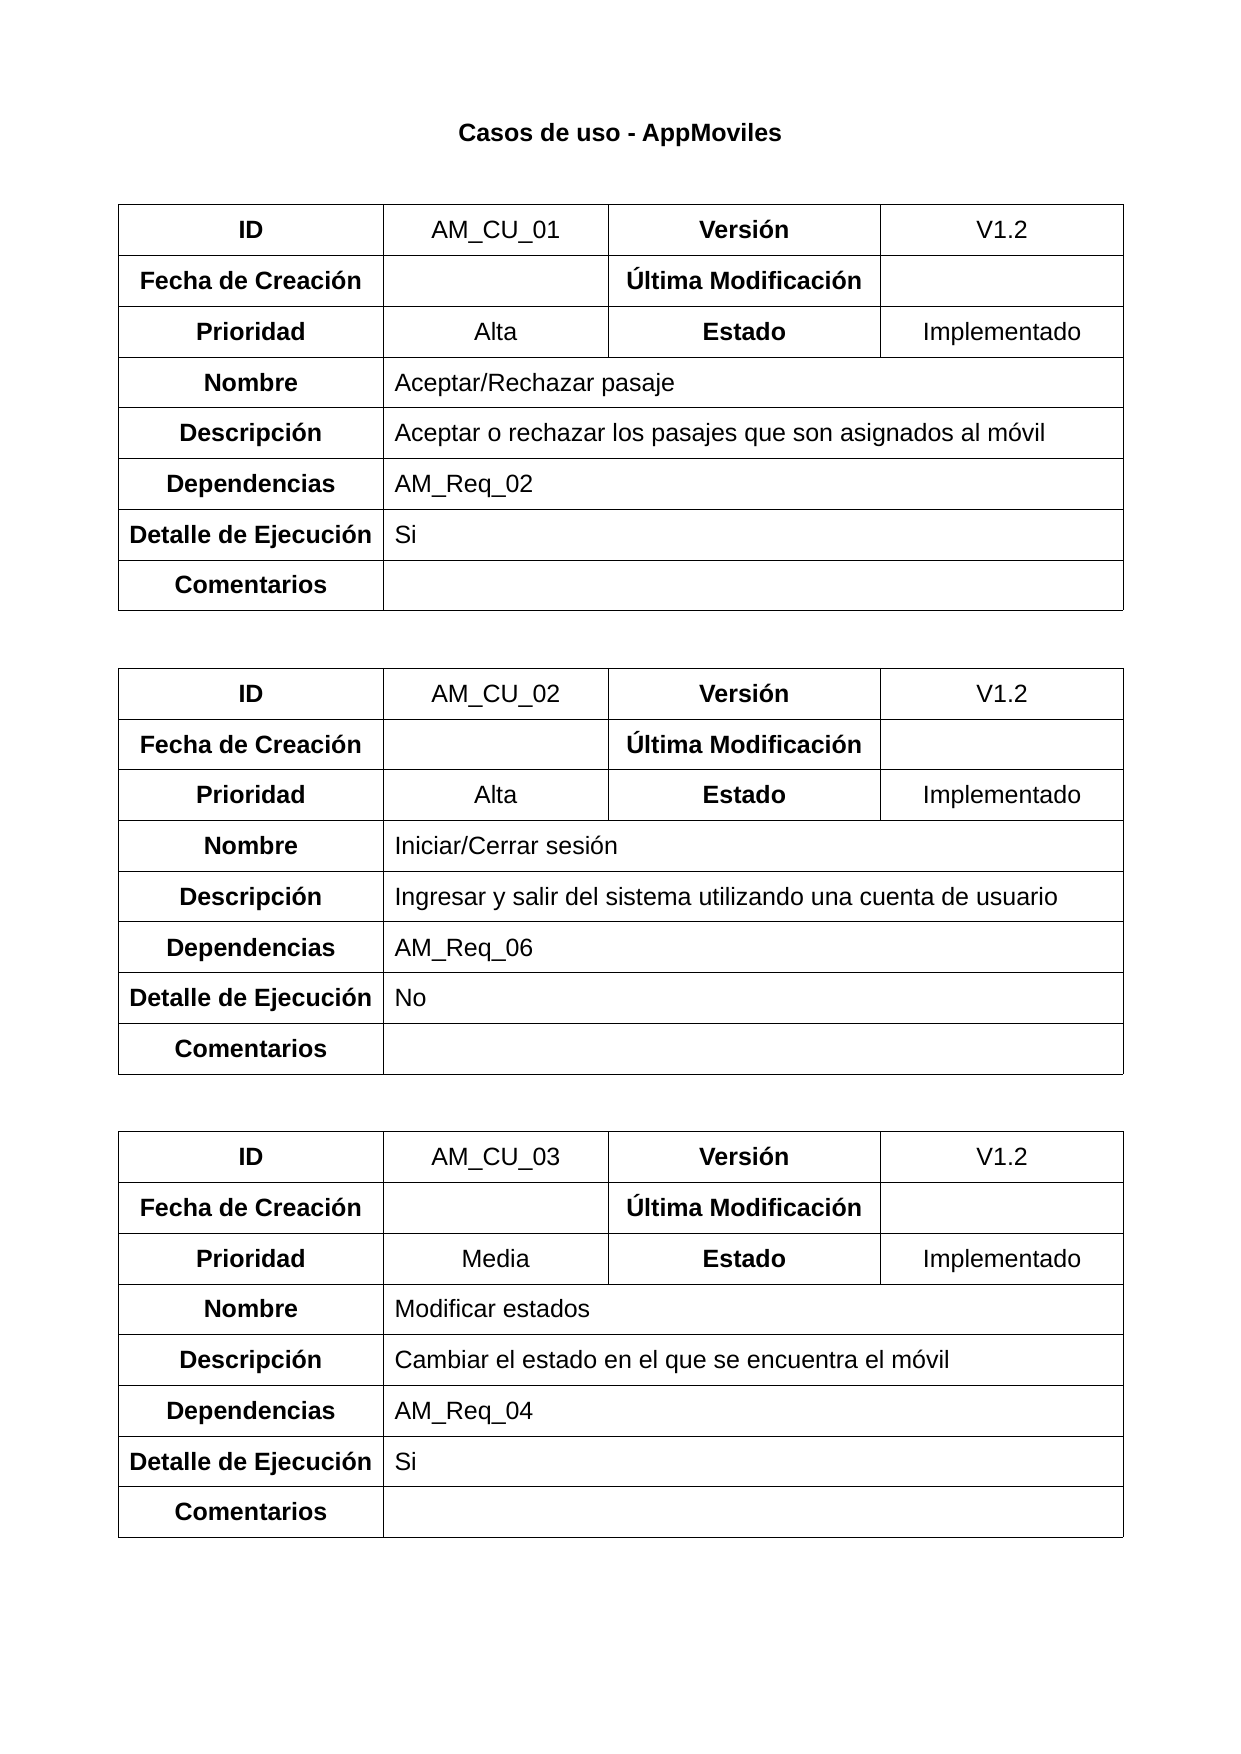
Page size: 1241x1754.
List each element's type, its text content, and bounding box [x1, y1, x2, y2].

table_header Versión [609, 1132, 880, 1182]
table_cell Prioridad [119, 1234, 383, 1283]
table_cell Fecha de Creación [119, 720, 383, 769]
table_header Versión [609, 669, 880, 718]
table_cell Descripción [119, 408, 383, 458]
table_header V1.2 [881, 1132, 1123, 1182]
table_cell Nombre [119, 821, 383, 871]
table_header AM_CU_03 [384, 1132, 608, 1182]
table_header Versión [609, 205, 880, 255]
table_cell Estado [609, 1234, 880, 1283]
table_cell Media [384, 1234, 608, 1283]
table_cell Aceptar/Rechazar pasaje [384, 358, 1123, 407]
table_cell Aceptar o rechazar los pasajes que son asignados al móvil [384, 408, 1123, 458]
table_cell Iniciar/Cerrar sesión [384, 821, 1123, 871]
table_cell Estado [609, 307, 880, 357]
table_header ID [119, 669, 383, 718]
text Casos de uso - AppMoviles [118, 118, 1122, 147]
table_cell Detalle de Ejecución [119, 973, 383, 1023]
table_header AM_CU_02 [384, 669, 608, 718]
table_cell Implementado [881, 1234, 1123, 1283]
table_cell Dependencias [119, 922, 383, 972]
table_cell Implementado [881, 770, 1123, 820]
table_cell Estado [609, 770, 880, 820]
table_cell AM_Req_04 [384, 1386, 1123, 1436]
table_cell Alta [384, 770, 608, 820]
table_cell Última Modificación [609, 256, 880, 306]
table_cell Detalle de Ejecución [119, 1437, 383, 1486]
table_cell [384, 256, 608, 306]
table_cell [881, 256, 1123, 306]
table_cell Si [384, 510, 1123, 559]
table_cell Si [384, 1437, 1123, 1486]
table_cell Fecha de Creación [119, 256, 383, 306]
table_cell Modificar estados [384, 1285, 1123, 1334]
table_cell Última Modificación [609, 1183, 880, 1233]
table_cell Dependencias [119, 459, 383, 509]
table_header V1.2 [881, 205, 1123, 255]
table_cell Ingresar y salir del sistema utilizando una cuenta de usuario [384, 872, 1123, 921]
table_cell Comentarios [119, 1024, 383, 1074]
table_header ID [119, 1132, 383, 1182]
table_cell Descripción [119, 872, 383, 921]
table_cell Dependencias [119, 1386, 383, 1436]
table_cell [384, 1183, 608, 1233]
table_header ID [119, 205, 383, 255]
table_cell Prioridad [119, 770, 383, 820]
table_cell Implementado [881, 307, 1123, 357]
table_cell [881, 720, 1123, 769]
table_cell Fecha de Creación [119, 1183, 383, 1233]
table_cell AM_Req_02 [384, 459, 1123, 509]
table_cell Última Modificación [609, 720, 880, 769]
table_cell Prioridad [119, 307, 383, 357]
table_cell Descripción [119, 1335, 383, 1385]
table_cell Comentarios [119, 1487, 383, 1537]
table_header AM_CU_01 [384, 205, 608, 255]
table_cell [384, 1487, 1123, 1537]
table_cell Nombre [119, 358, 383, 407]
table_cell AM_Req_06 [384, 922, 1123, 972]
table_cell Comentarios [119, 561, 383, 610]
table_cell [384, 720, 608, 769]
table_cell [384, 1024, 1123, 1074]
table_cell Alta [384, 307, 608, 357]
table_header V1.2 [881, 669, 1123, 718]
table_cell [881, 1183, 1123, 1233]
table_cell [384, 561, 1123, 610]
table_cell No [384, 973, 1123, 1023]
table_cell Cambiar el estado en el que se encuentra el móvil [384, 1335, 1123, 1385]
table_cell Detalle de Ejecución [119, 510, 383, 559]
table_cell Nombre [119, 1285, 383, 1334]
